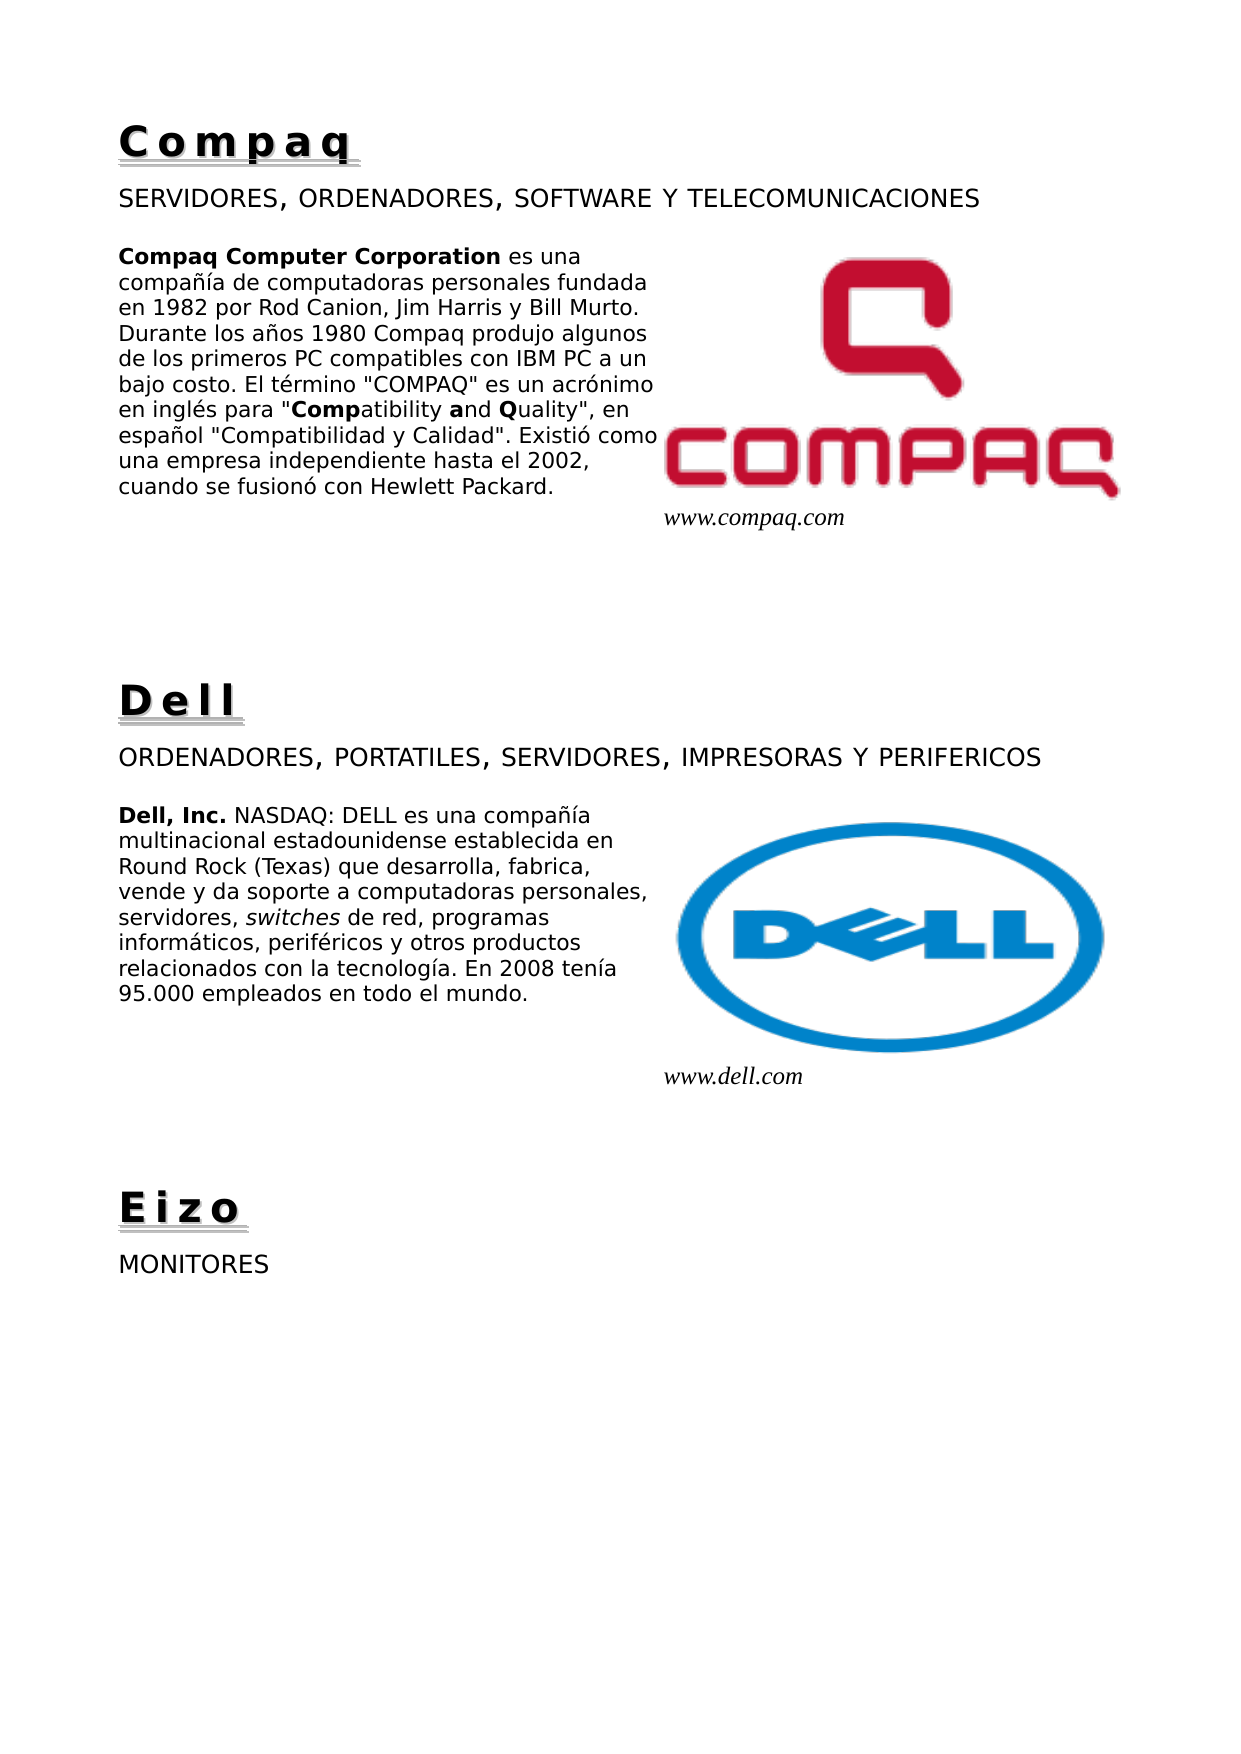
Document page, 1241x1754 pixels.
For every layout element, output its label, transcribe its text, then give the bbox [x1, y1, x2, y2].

text Compaq [118, 118, 1122, 167]
text servidores, ordenadores, software y telecomunicaciones [118, 178, 1122, 215]
text Dell [118, 677, 1122, 725]
text Eizo [118, 1184, 1122, 1233]
picture [663, 815, 1123, 1061]
picture [663, 256, 1123, 503]
text monitores [118, 1244, 1122, 1281]
text www.compaq.com [663, 503, 1122, 531]
text ordenadores, portatiles, servidores, impresoras y perifericos [118, 737, 1122, 773]
text Compaq Computer Corporation es una compañía de computadoras personales fundada en 1982 por Rod Canion, Jim Harris y Bill Murto. Durante los años 1980 Compaq produjo algunos de los primeros PC compatibles con IBM PC a un bajo costo. El término "COMPAQ" es un acrónimo en inglés para "Compatibility and Quality", en español "Compatibilidad y Calidad". Existió como una empresa independiente hasta el 2002, cuando se fusionó con Hewlett Packard. [118, 244, 1122, 499]
text Dell, Inc. NASDAQ: DELL es una compañía multinacional estadounidense establecida en Round Rock (Texas) que desarrolla, fabrica, vende y da soporte a computadoras personales, servidores, switches de red, programas informáticos, periféricos y otros productos relacionados con la tecnología. En 2008 tenía 95.000 empleados en todo el mundo. [118, 803, 1122, 1007]
text www.dell.com [663, 1061, 1122, 1090]
